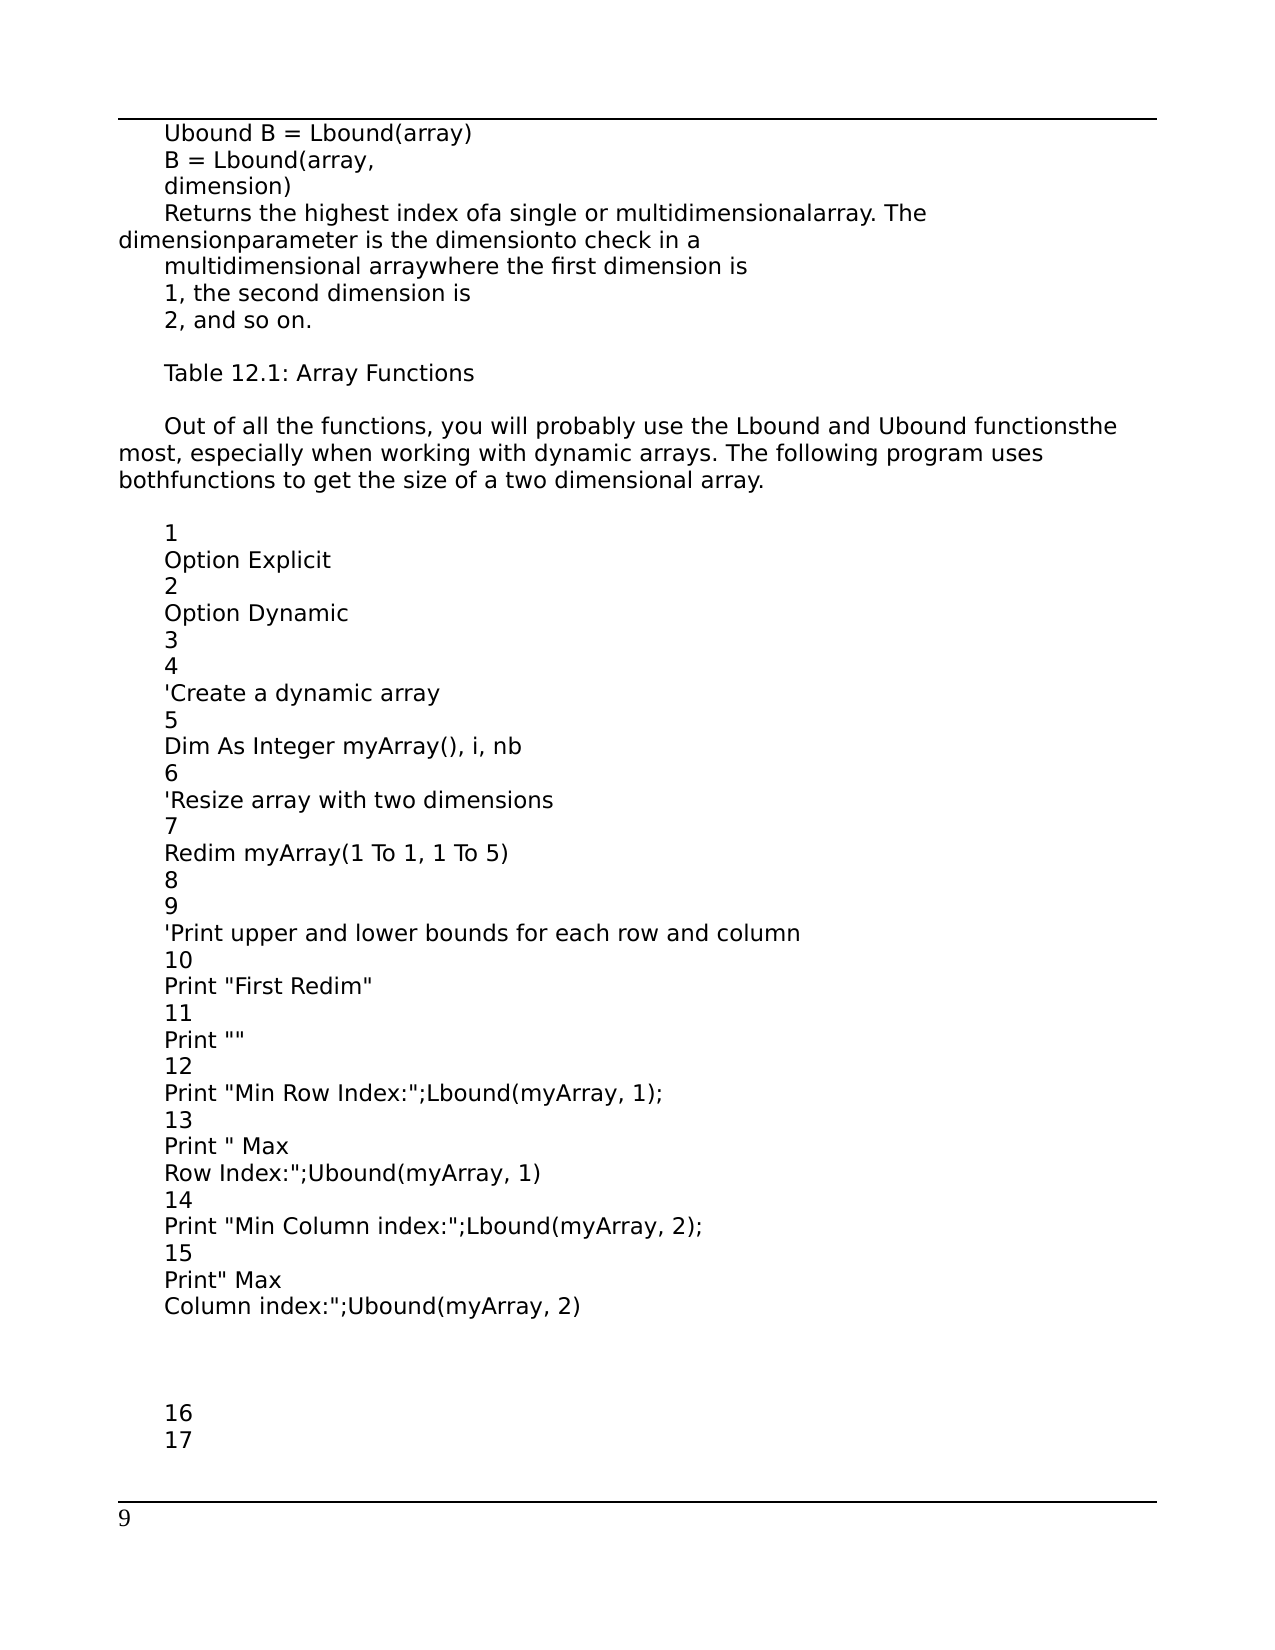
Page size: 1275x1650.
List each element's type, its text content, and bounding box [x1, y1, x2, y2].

text 7 [118, 813, 1157, 840]
text Print "First Redim" [118, 973, 1157, 1000]
text 6 [118, 760, 1157, 787]
text 11 [118, 1000, 1157, 1027]
text 12 [118, 1053, 1157, 1080]
text 2 [118, 573, 1157, 600]
text 9 [118, 893, 1157, 920]
text 4 [118, 653, 1157, 680]
text 8 [118, 867, 1157, 893]
text 15 [118, 1240, 1157, 1267]
text Print "" [118, 1027, 1157, 1053]
text multidimensional arraywhere the first dimension is [118, 253, 1157, 280]
text 3 [118, 627, 1157, 653]
text 14 [118, 1187, 1157, 1213]
text 16 [118, 1400, 1157, 1427]
text Print " Max [118, 1133, 1157, 1160]
text 5 [118, 707, 1157, 733]
text 'Resize array with two dimensions [118, 787, 1157, 813]
text Option Dynamic [118, 600, 1157, 627]
text 1, the second dimension is [118, 280, 1157, 307]
text Ubound B = Lbound(array) [118, 120, 1157, 147]
text 1 [118, 520, 1157, 547]
text Column index:";Ubound(myArray, 2) [118, 1293, 1157, 1320]
text 13 [118, 1107, 1157, 1133]
text Print "Min Row Index:";Lbound(myArray, 1); [118, 1080, 1157, 1107]
text Returns the highest index ofa single or multidimensionalarray. The dimensionparameter is the dimensionto check in a [118, 200, 1157, 253]
text 'Create a dynamic array [118, 680, 1157, 707]
text 17 [118, 1427, 1157, 1453]
text Out of all the functions, you will probably use the Lbound and Ubound functionsthe most, especially when working with dynamic arrays. The following program uses bothfunctions to get the size of a two dimensional array. [118, 413, 1157, 493]
text Redim myArray(1 To 1, 1 To 5) [118, 840, 1157, 867]
text Print" Max [118, 1267, 1157, 1293]
text 2, and so on. [118, 307, 1157, 333]
text 'Print upper and lower bounds for each row and column [118, 920, 1157, 947]
text 10 [118, 947, 1157, 973]
text Row Index:";Ubound(myArray, 1) [118, 1160, 1157, 1187]
text Table 12.1: Array Functions [118, 360, 1157, 387]
text Print "Min Column index:";Lbound(myArray, 2); [118, 1213, 1157, 1240]
text Option Explicit [118, 547, 1157, 573]
text dimension) [118, 173, 1157, 200]
text Dim As Integer myArray(), i, nb [118, 733, 1157, 760]
text B = Lbound(array, [118, 147, 1157, 173]
